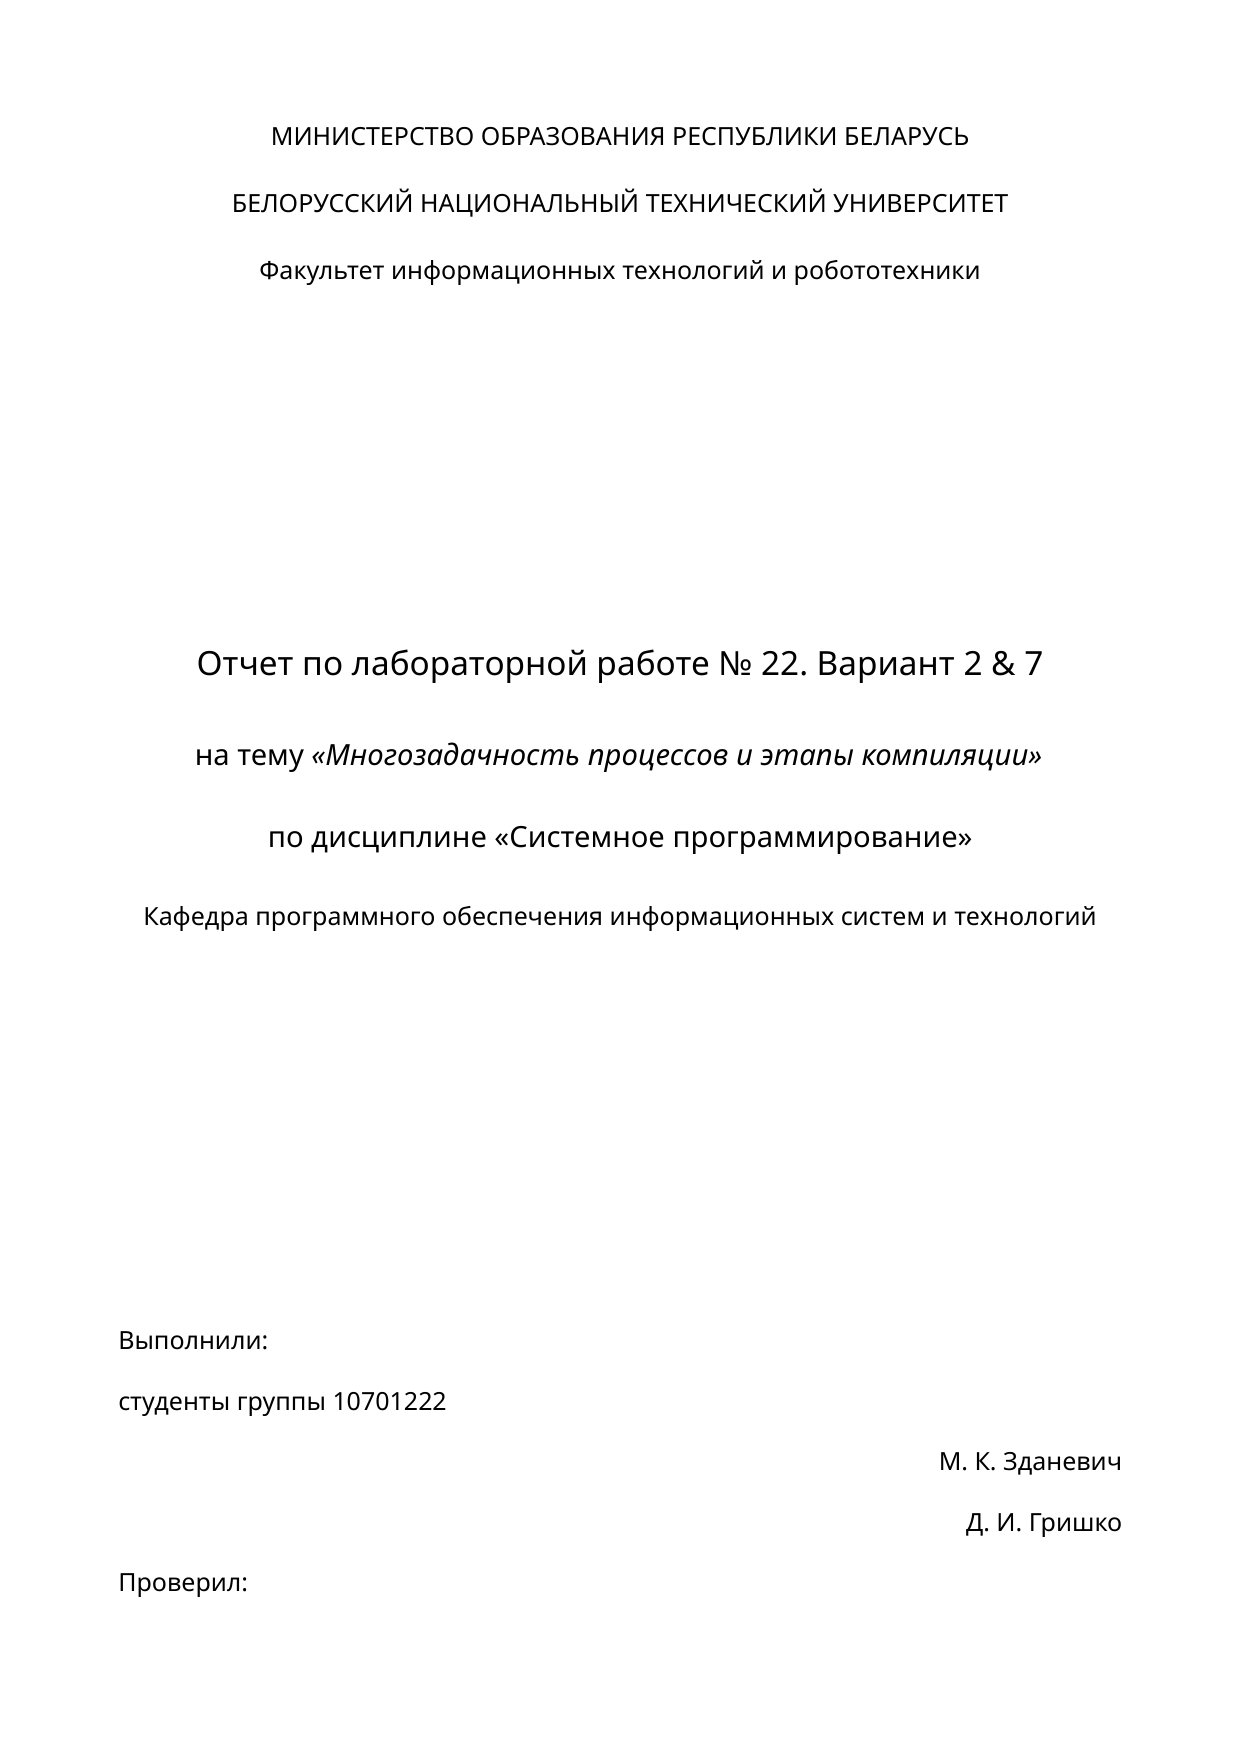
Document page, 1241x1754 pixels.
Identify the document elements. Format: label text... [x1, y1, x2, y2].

text Отчет по лабораторной работе № 22. Вариант 2 & 7 [118, 640, 1122, 685]
text М. К. Зданевич [118, 1444, 1122, 1478]
text БЕЛОРУССКИЙ НАЦИОНАЛЬНЫЙ ТЕХНИЧЕСКИЙ УНИВЕРСИТЕТ [118, 185, 1122, 219]
text Выполнили: [118, 1323, 1122, 1357]
text Д. И. Гришко [118, 1504, 1122, 1538]
text по дисциплине «Системное программирование» [118, 817, 1122, 856]
text на тему «Многозадачность процессов и этапы компиляции» [118, 734, 1122, 774]
text Факультет информационных технологий и робототехники [118, 252, 1122, 287]
text Проверил: [118, 1565, 1122, 1599]
text студенты группы 10701222 [118, 1383, 1122, 1417]
text Кафедра программного обеспечения информационных систем и технологий [118, 899, 1122, 933]
text МИНИСТЕРСТВО ОБРАЗОВАНИЯ РЕСПУБЛИКИ БЕЛАРУСЬ [118, 118, 1122, 152]
